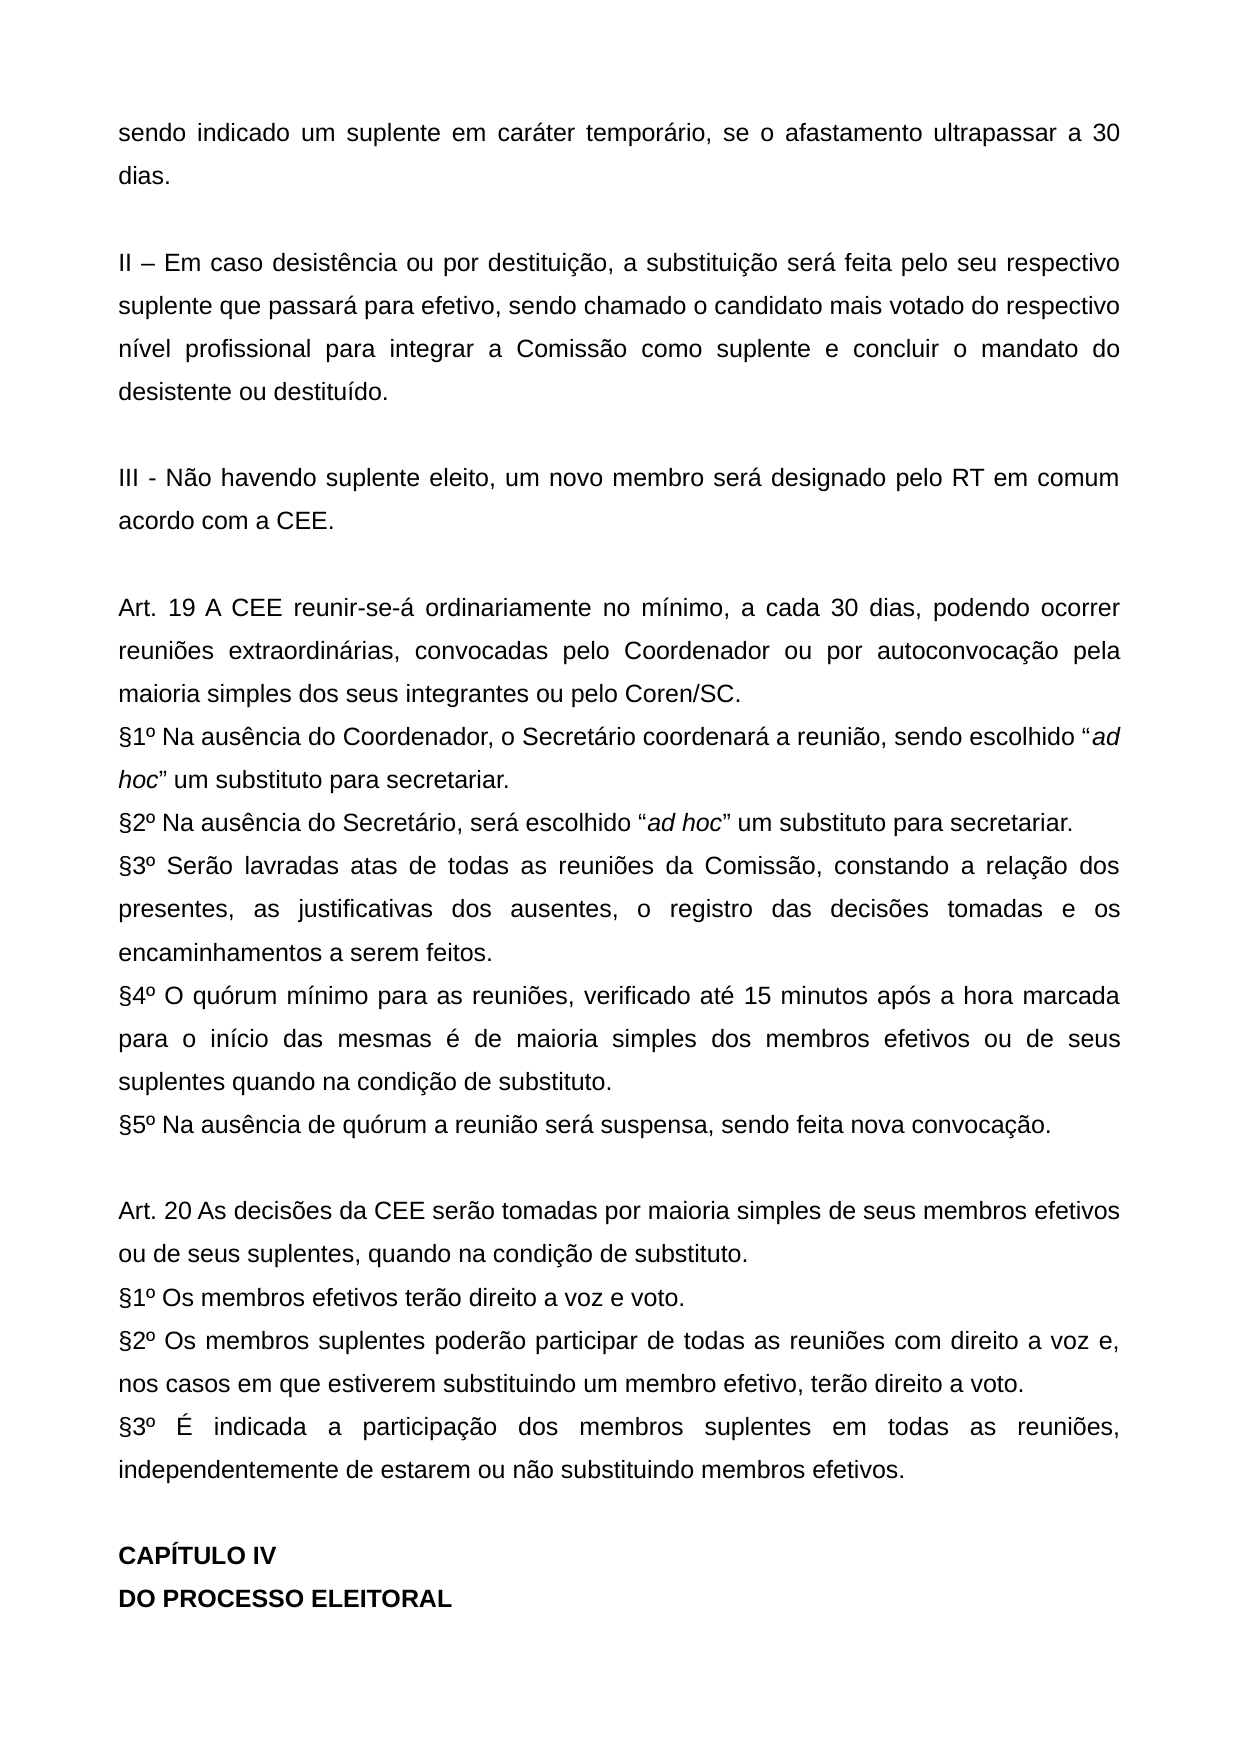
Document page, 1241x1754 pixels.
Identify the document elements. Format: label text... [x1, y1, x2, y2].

text DO PROCESSO ELEITORAL [118, 1584, 1122, 1613]
text §4º O quórum mínimo para as reuniões, verificado até 15 minutos após a hora marcada para o início das mesmas é de maioria simples dos membros efetivos ou de seus suplentes quando na condição de substituto. [118, 981, 1122, 1096]
text §3º Serão lavradas atas de todas as reuniões da Comissão, constando a relação dos presentes, as justificativas dos ausentes, o registro das decisões tomadas e os encaminhamentos a serem feitos. [118, 851, 1122, 966]
text Art. 20 As decisões da CEE serão tomadas por maioria simples de seus membros efetivos ou de seus suplentes, quando na condição de substituto. [118, 1196, 1122, 1268]
text Art. 19 A CEE reunir-se-á ordinariamente no mínimo, a cada 30 dias, podendo ocorrer reuniões extraordinárias, convocadas pelo Coordenador ou por autoconvocação pela maioria simples dos seus integrantes ou pelo Coren/SC. [118, 592, 1122, 707]
text §3º É indicada a participação dos membros suplentes em todas as reuniões, independentemente de estarem ou não substituindo membros efetivos. [118, 1412, 1122, 1484]
text III - Não havendo suplente eleito, um novo membro será designado pelo RT em comum acordo com a CEE. [118, 463, 1122, 535]
text §1º Os membros efetivos terão direito a voz e voto. [118, 1282, 1122, 1311]
text §2º Os membros suplentes poderão participar de todas as reuniões com direito a voz e, nos casos em que estiverem substituindo um membro efetivo, terão direito a voto. [118, 1326, 1122, 1397]
text §1º Na ausência do Coordenador, o Secretário coordenará a reunião, sendo escolhido “ad hoc” um substituto para secretariar. [118, 722, 1122, 794]
text §5º Na ausência de quórum a reunião será suspensa, sendo feita nova convocação. [118, 1110, 1122, 1139]
text §2º Na ausência do Secretário, será escolhido “ad hoc” um substituto para secretariar. [118, 808, 1122, 837]
text CAPÍTULO IV [118, 1541, 1122, 1570]
text sendo indicado um suplente em caráter temporário, se o afastamento ultrapassar a 30 dias. [118, 118, 1122, 190]
text II – Em caso desistência ou por destituição, a substituição será feita pelo seu respectivo suplente que passará para efetivo, sendo chamado o candidato mais votado do respectivo nível profissional para integrar a Comissão como suplente e concluir o mandato do desistente ou destituído. [118, 247, 1122, 406]
